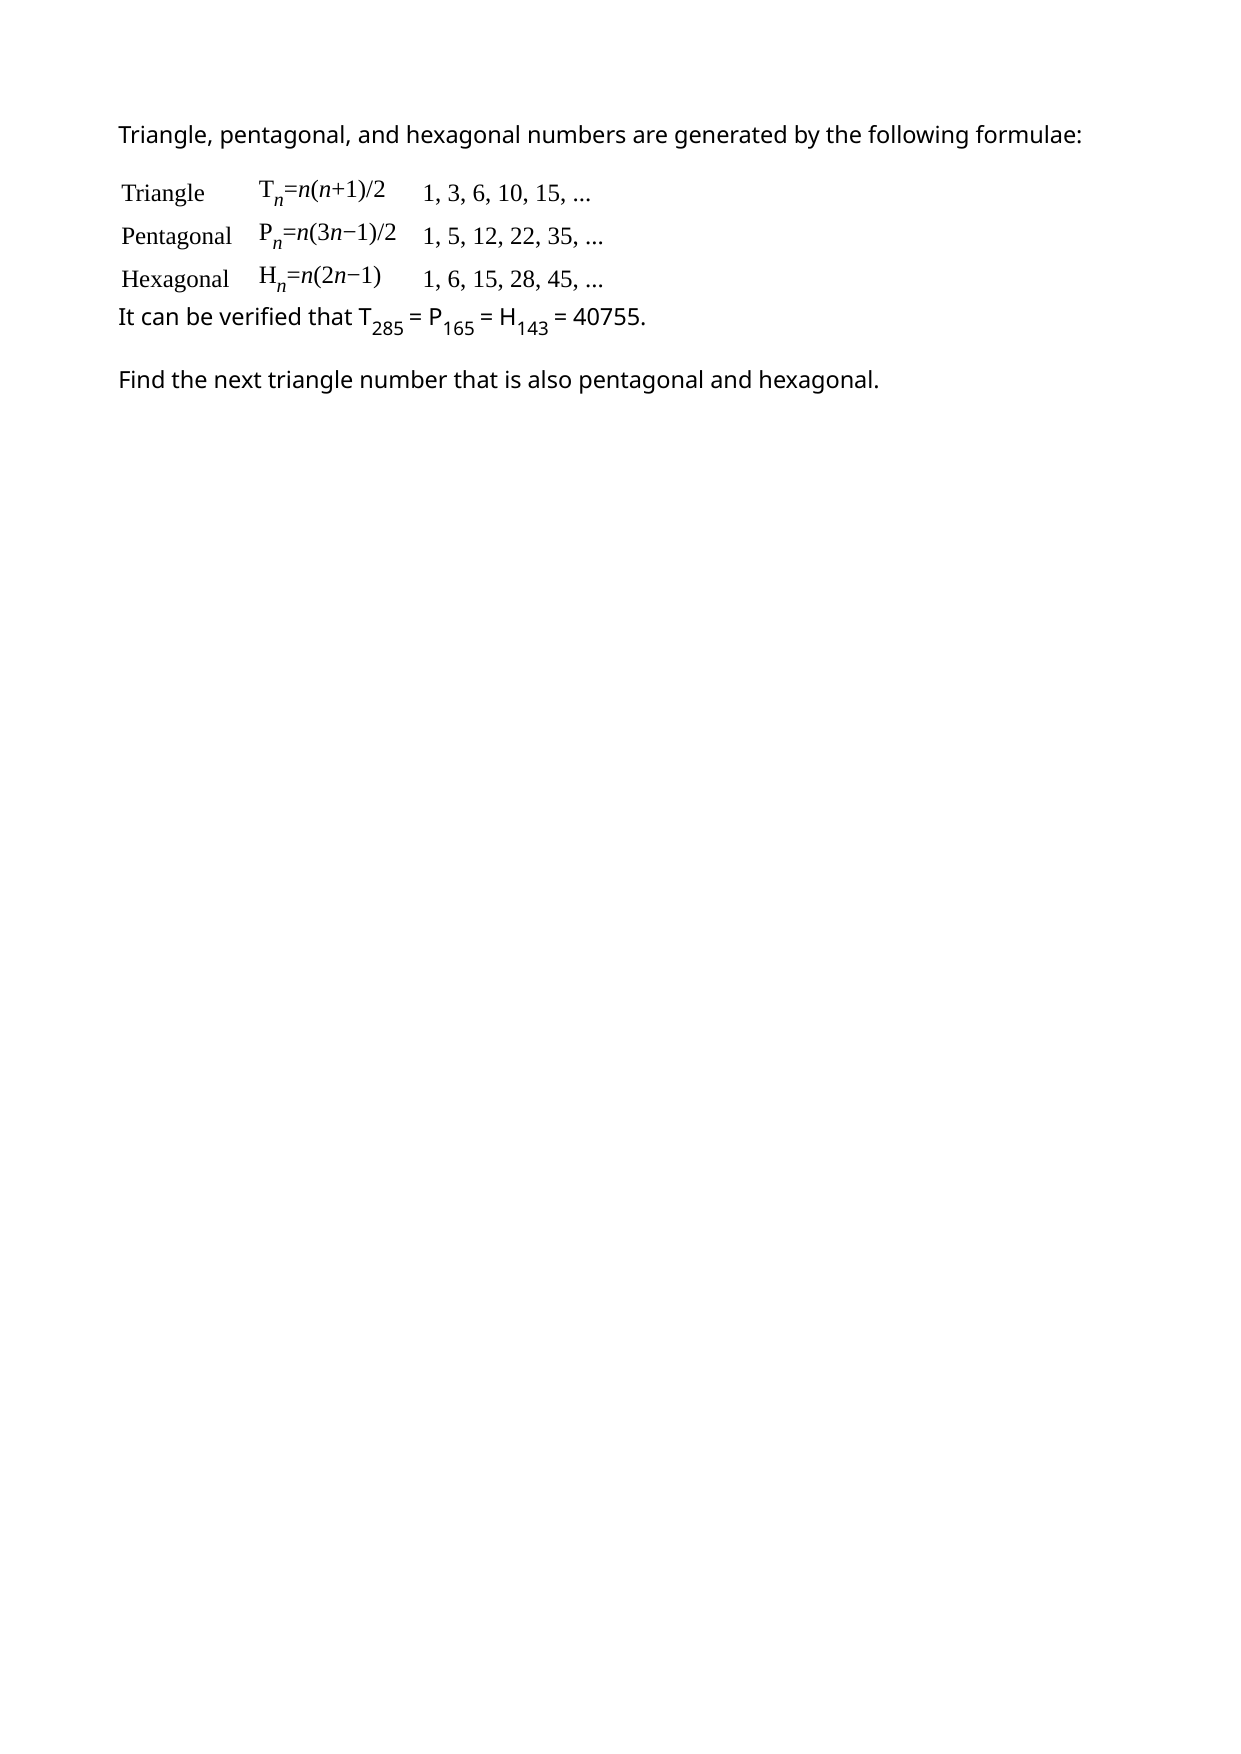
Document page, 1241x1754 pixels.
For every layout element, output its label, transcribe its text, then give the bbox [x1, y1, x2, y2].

table_cell Hn=n(2n−1) [256, 257, 404, 300]
text It can be verified that T285 = P165 = H143 = 40755. [118, 300, 1122, 341]
table_header 1, 3, 6, 10, 15, ... [420, 171, 617, 214]
table_header [404, 171, 419, 214]
table_cell [240, 257, 256, 300]
text Triangle, pentagonal, and hexagonal numbers are generated by the following formulae: [118, 118, 1122, 150]
table_header Tn=n(n+1)/2 [256, 171, 404, 214]
text Find the next triangle number that is also pentagonal and hexagonal. [118, 364, 1122, 396]
table_cell 1, 6, 15, 28, 45, ... [420, 257, 617, 300]
table_header [240, 171, 256, 214]
table_cell [240, 214, 256, 257]
table_cell [404, 257, 419, 300]
table_cell Pn=n(3n−1)/2 [256, 214, 404, 257]
table_cell 1, 5, 12, 22, 35, ... [420, 214, 617, 257]
table_cell [404, 214, 419, 257]
table_header Triangle [118, 171, 240, 214]
table_cell Pentagonal [118, 214, 240, 257]
table_cell Hexagonal [118, 257, 240, 300]
